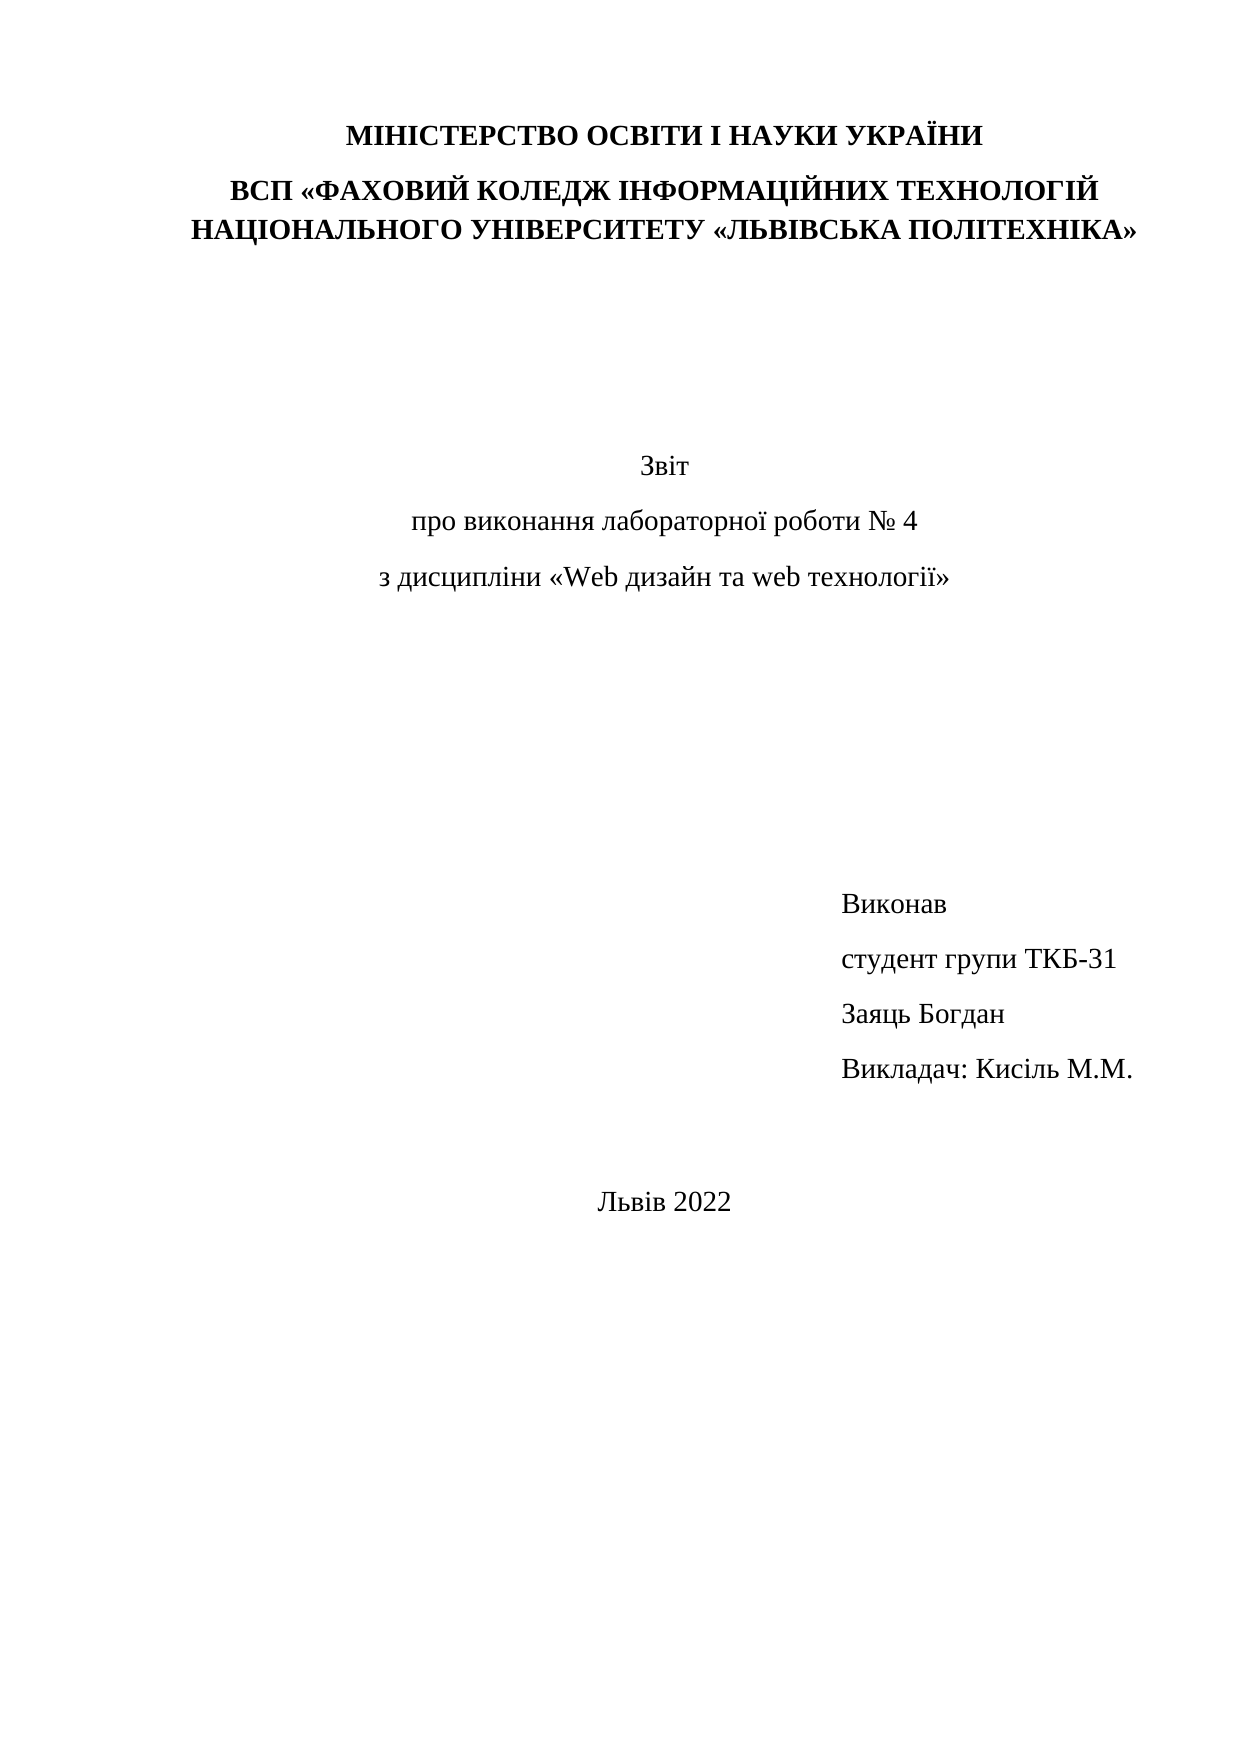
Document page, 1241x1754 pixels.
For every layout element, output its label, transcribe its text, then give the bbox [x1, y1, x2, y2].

text з дисципліни «Web дизайн та web технології» [177, 559, 1152, 592]
text ВСП «ФАХОВИЙ КОЛЕДЖ ІНФОРМАЦІЙНИХ ТЕХНОЛОГІЙ НАЦІОНАЛЬНОГО УНІВЕРСИТЕТУ «ЛЬВІВСЬКА ПОЛІТЕХНІКА» [177, 173, 1152, 245]
text Звіт [177, 448, 1152, 482]
text Викладач: Кисіль М.М. [841, 1051, 1152, 1085]
text про виконання лабораторної роботи № 4 [177, 503, 1152, 537]
text МІНІСТЕРСТВО ОСВІТИ І НАУКИ УКРАЇНИ [177, 118, 1152, 152]
text Заяць Богдан [841, 996, 1152, 1030]
text Львів 2022 [177, 1184, 1152, 1217]
text студент групи ТКБ-31 [841, 941, 1152, 974]
text Виконав [841, 886, 1152, 919]
